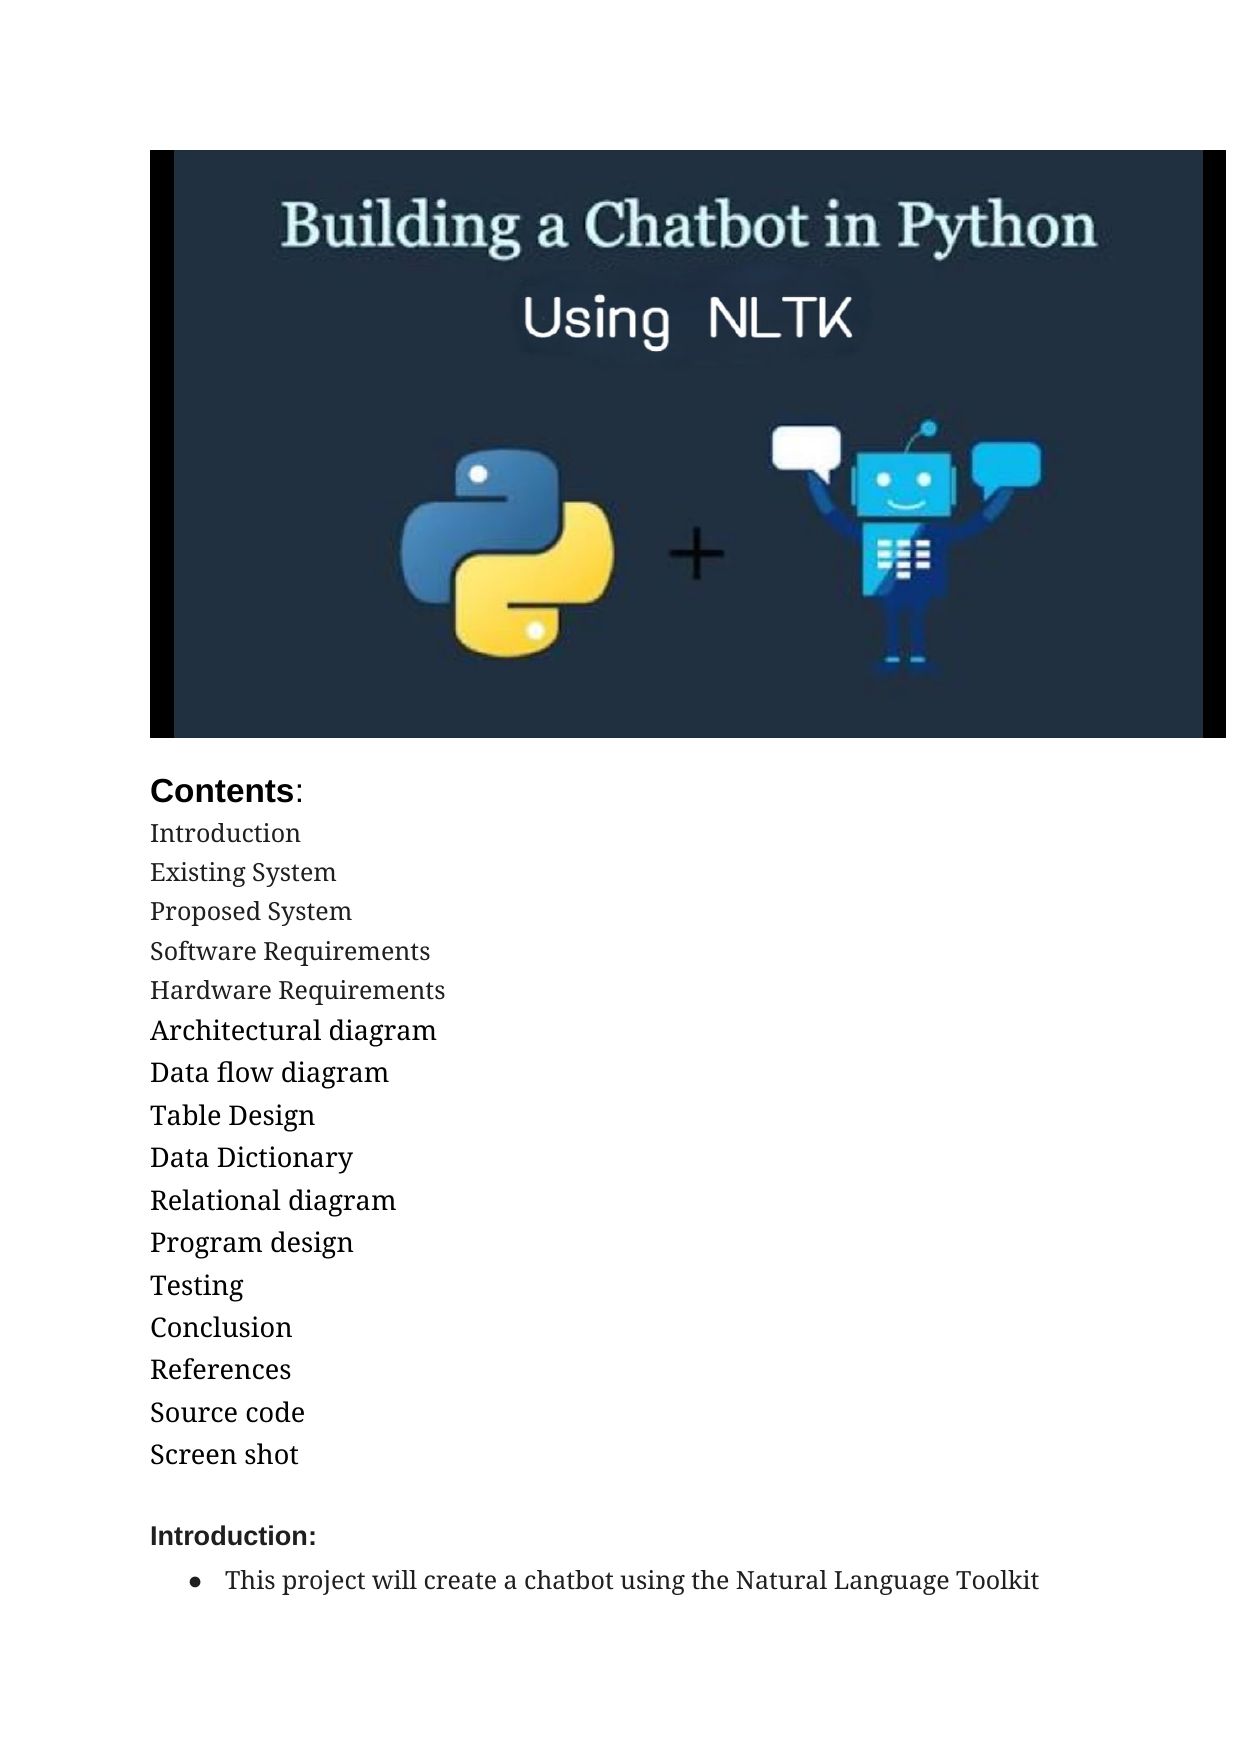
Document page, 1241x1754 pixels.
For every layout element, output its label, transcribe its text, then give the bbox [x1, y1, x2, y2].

text Architectural diagram [150, 1012, 1090, 1048]
list This project will create a chatbot using the Natural Language Toolkit [187, 1562, 1090, 1597]
text Relational diagram [150, 1181, 1090, 1218]
text Conclusion [150, 1308, 1090, 1345]
text Data Dictionary [150, 1139, 1090, 1176]
picture [150, 150, 1226, 738]
text References [150, 1351, 1090, 1388]
text Introduction [150, 816, 1090, 850]
text Hardware Requirements [150, 972, 1090, 1006]
text Screen shot [150, 1436, 1090, 1472]
text Contents: [150, 772, 1090, 810]
text Source code [150, 1393, 1090, 1430]
text Program design [150, 1223, 1090, 1260]
text Table Design [150, 1096, 1090, 1133]
text Introduction: [150, 1520, 1090, 1552]
text Data flow diagram [150, 1054, 1090, 1091]
text Testing [150, 1266, 1090, 1303]
text Proposed System [150, 894, 1090, 928]
text Existing System [150, 855, 1090, 889]
text Software Requirements [150, 933, 1090, 967]
